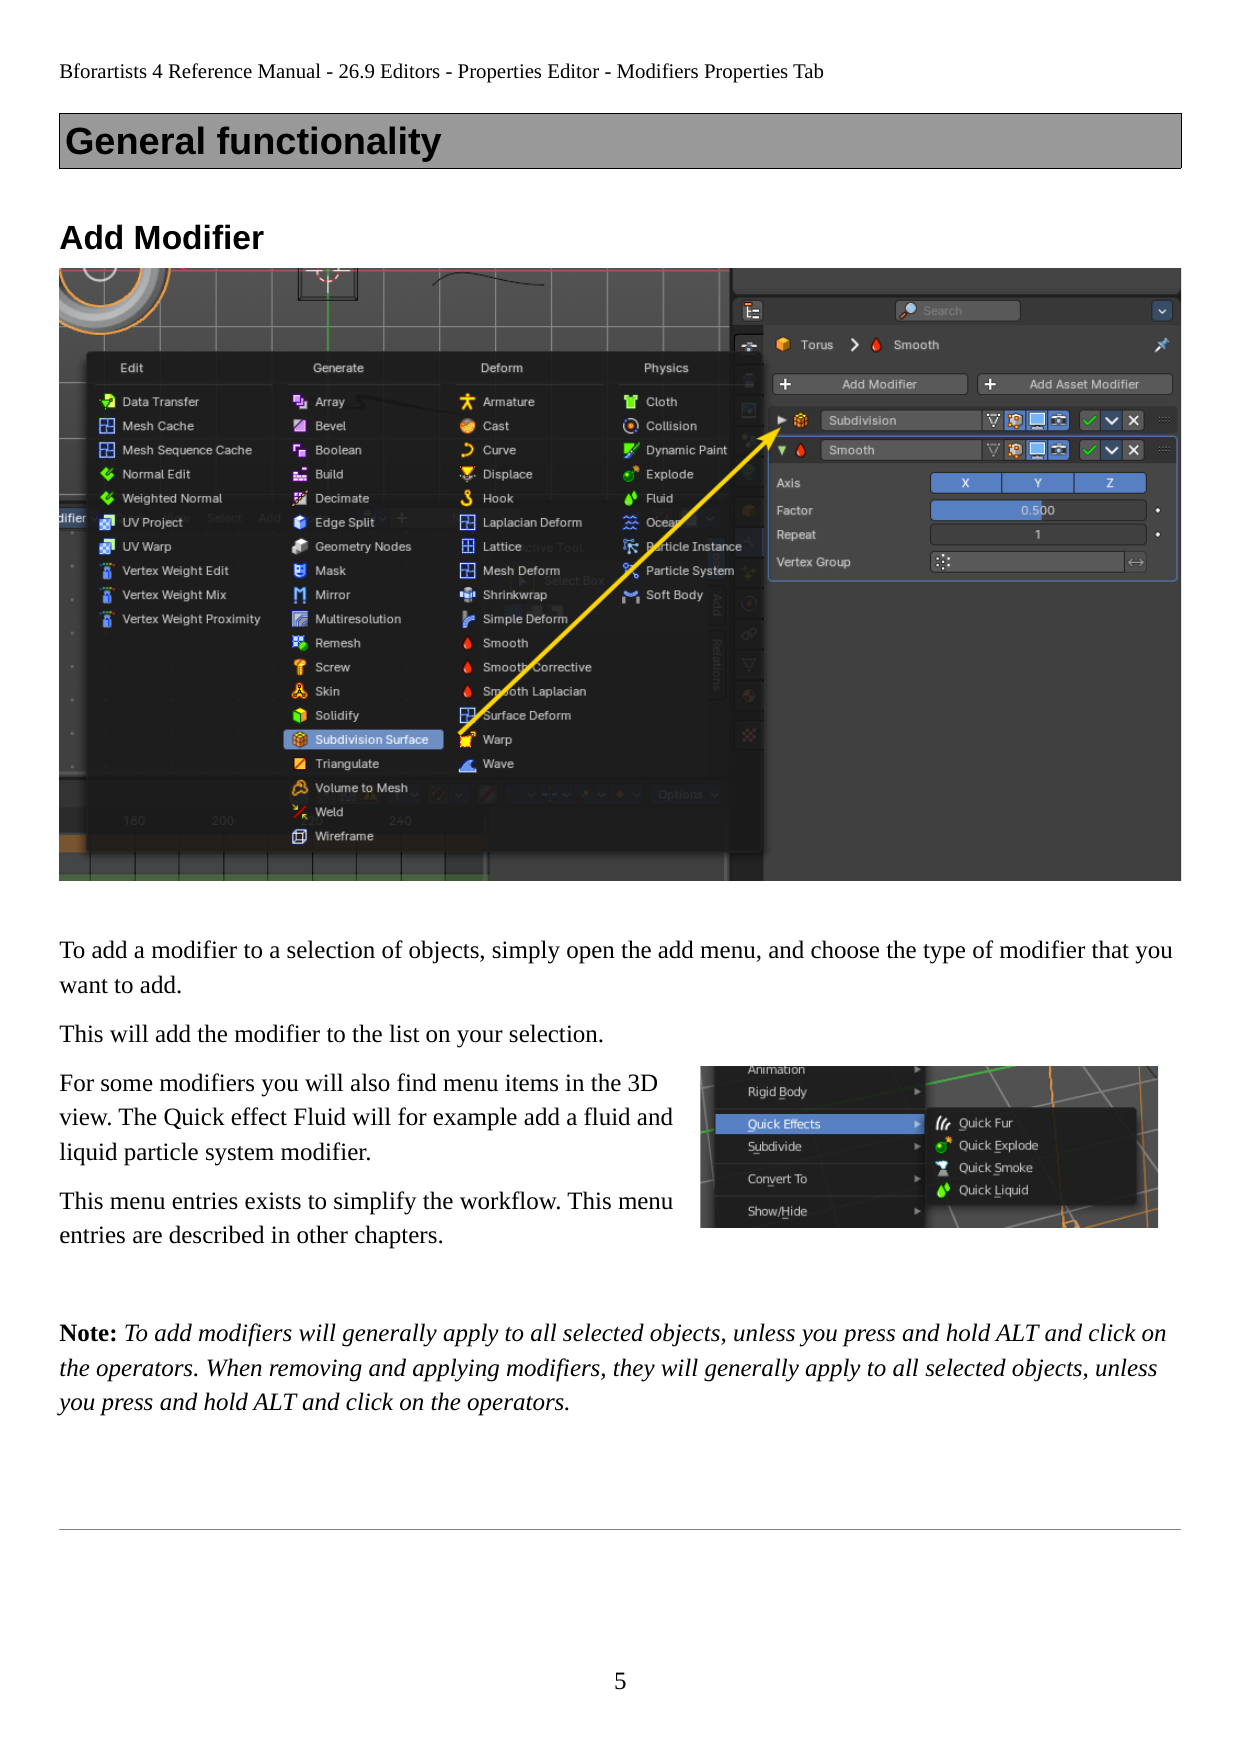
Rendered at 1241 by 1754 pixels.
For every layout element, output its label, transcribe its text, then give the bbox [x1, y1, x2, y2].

text For some modifiers you will also find menu items in the 3D view. The Quick effect Fluid will for example add a fluid and liquid particle system modifier. [59, 1068, 700, 1166]
text This will add the modifier to the list on your selection. [59, 1019, 1181, 1048]
subtitle Add Modifier [59, 217, 1181, 256]
text This menu entries exists to simplify the workflow. This menu entries are described in other chapters. [59, 1186, 1181, 1249]
text To add a modifier to a selection of objects, simply open the add menu, and choose the type of modifier that you want to add. [59, 935, 1181, 998]
picture [700, 1066, 1159, 1228]
table_header General functionality [60, 114, 1181, 168]
picture [59, 268, 1182, 881]
text Note: To add modifiers will generally apply to all selected objects, unless you press and hold ALT and click on the operators. When removing and applying modifiers, they will generally apply to all selected objects, unless you press and hold ALT and click on the operators. [59, 1318, 1181, 1416]
